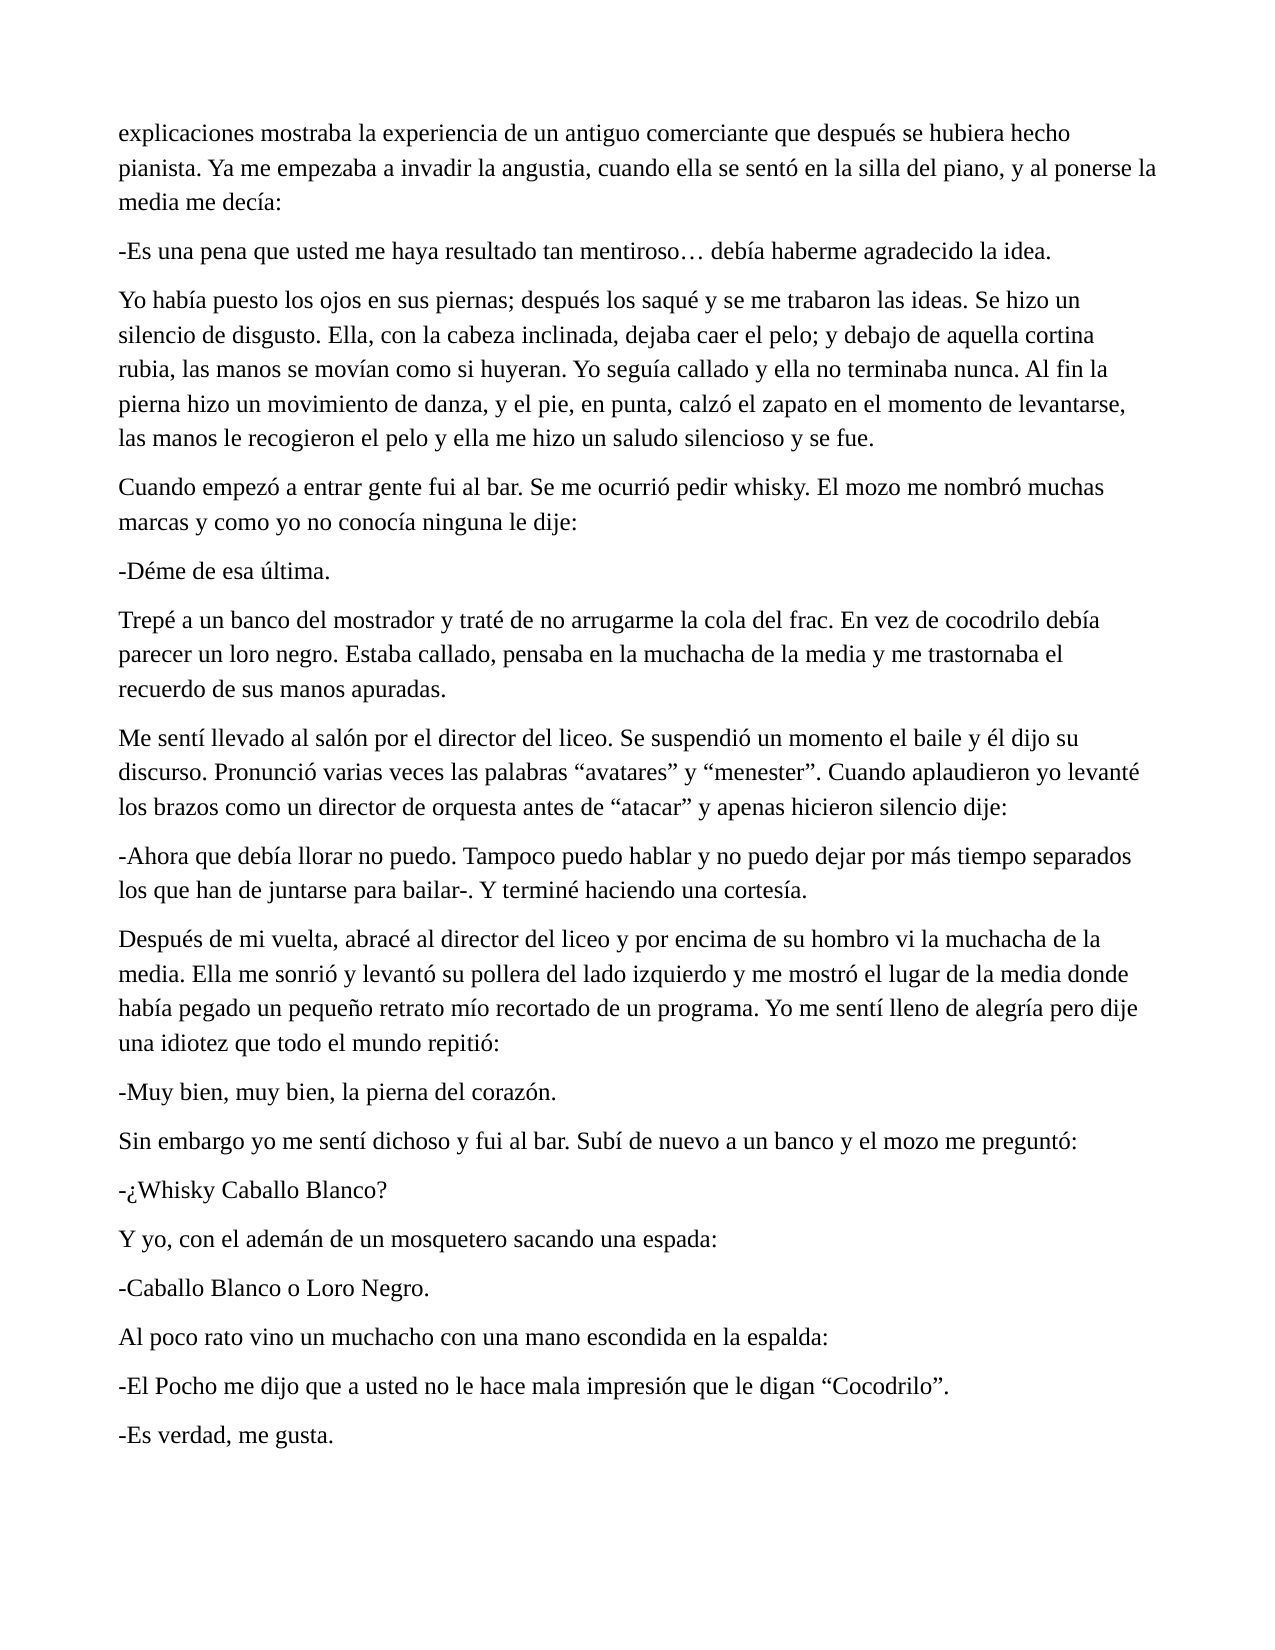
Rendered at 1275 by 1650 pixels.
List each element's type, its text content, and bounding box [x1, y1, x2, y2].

text -Déme de esa última. [118, 556, 1157, 584]
text Me sentí llevado al salón por el director del liceo. Se suspendió un momento el baile y él dijo su discurso. Pronunció varias veces las palabras “avatares” y “menester”. Cuando aplaudieron yo levanté los brazos como un director de orquesta antes de “atacar” y apenas hicieron silencio dije: [118, 723, 1157, 821]
text explicaciones mostraba la experiencia de un antiguo comerciante que después se hubiera hecho pianista. Ya me empezaba a invadir la angustia, cuando ella se sentó en la silla del piano, y al ponerse la media me decía: [118, 118, 1157, 216]
text -Caballo Blanco o Loro Negro. [118, 1273, 1157, 1302]
text Yo había puesto los ojos en sus piernas; después los saqué y se me trabaron las ideas. Se hizo un silencio de disgusto. Ella, con la cabeza inclinada, dejaba caer el pelo; y debajo de aquella cortina rubia, las manos se movían como si huyeran. Yo seguía callado y ella no terminaba nunca. Al fin la pierna hizo un movimiento de danza, y el pie, en punta, calzó el zapato en el momento de levantarse, las manos le recogieron el pelo y ella me hizo un saludo silencioso y se fue. [118, 285, 1157, 452]
text Cuando empezó a entrar gente fui al bar. Se me ocurrió pedir whisky. El mozo me nombró muchas marcas y como yo no conocía ninguna le dije: [118, 472, 1157, 535]
text Sin embargo yo me sentí dichoso y fui al bar. Subí de nuevo a un banco y el mozo me preguntó: [118, 1126, 1157, 1155]
text -Es verdad, me gusta. [118, 1420, 1157, 1449]
text Al poco rato vino un muchacho con una mano escondida en la espalda: [118, 1322, 1157, 1351]
text Después de mi vuelta, abracé al director del liceo y por encima de su hombro vi la muchacha de la media. Ella me sonrió y levantó su pollera del lado izquierdo y me mostró el lugar de la media donde había pegado un pequeño retrato mío recortado de un programa. Yo me sentí lleno de alegría pero dije una idiotez que todo el mundo repitió: [118, 924, 1157, 1057]
text -Es una pena que usted me haya resultado tan mentiroso… debía haberme agradecido la idea. [118, 236, 1157, 265]
text Y yo, con el ademán de un mosquetero sacando una espada: [118, 1224, 1157, 1253]
text -¿Whisky Caballo Blanco? [118, 1175, 1157, 1204]
text Trepé a un banco del mostrador y traté de no arrugarme la cola del frac. En vez de cocodrilo debía parecer un loro negro. Estaba callado, pensaba en la muchacha de la media y me trastornaba el recuerdo de sus manos apuradas. [118, 605, 1157, 702]
text -Ahora que debía llorar no puedo. Tampoco puedo hablar y no puedo dejar por más tiempo separados los que han de juntarse para bailar-. Y terminé haciendo una cortesía. [118, 841, 1157, 904]
text -Muy bien, muy bien, la pierna del corazón. [118, 1077, 1157, 1106]
text -El Pocho me dijo que a usted no le hace mala impresión que le digan “Cocodrilo”. [118, 1371, 1157, 1400]
